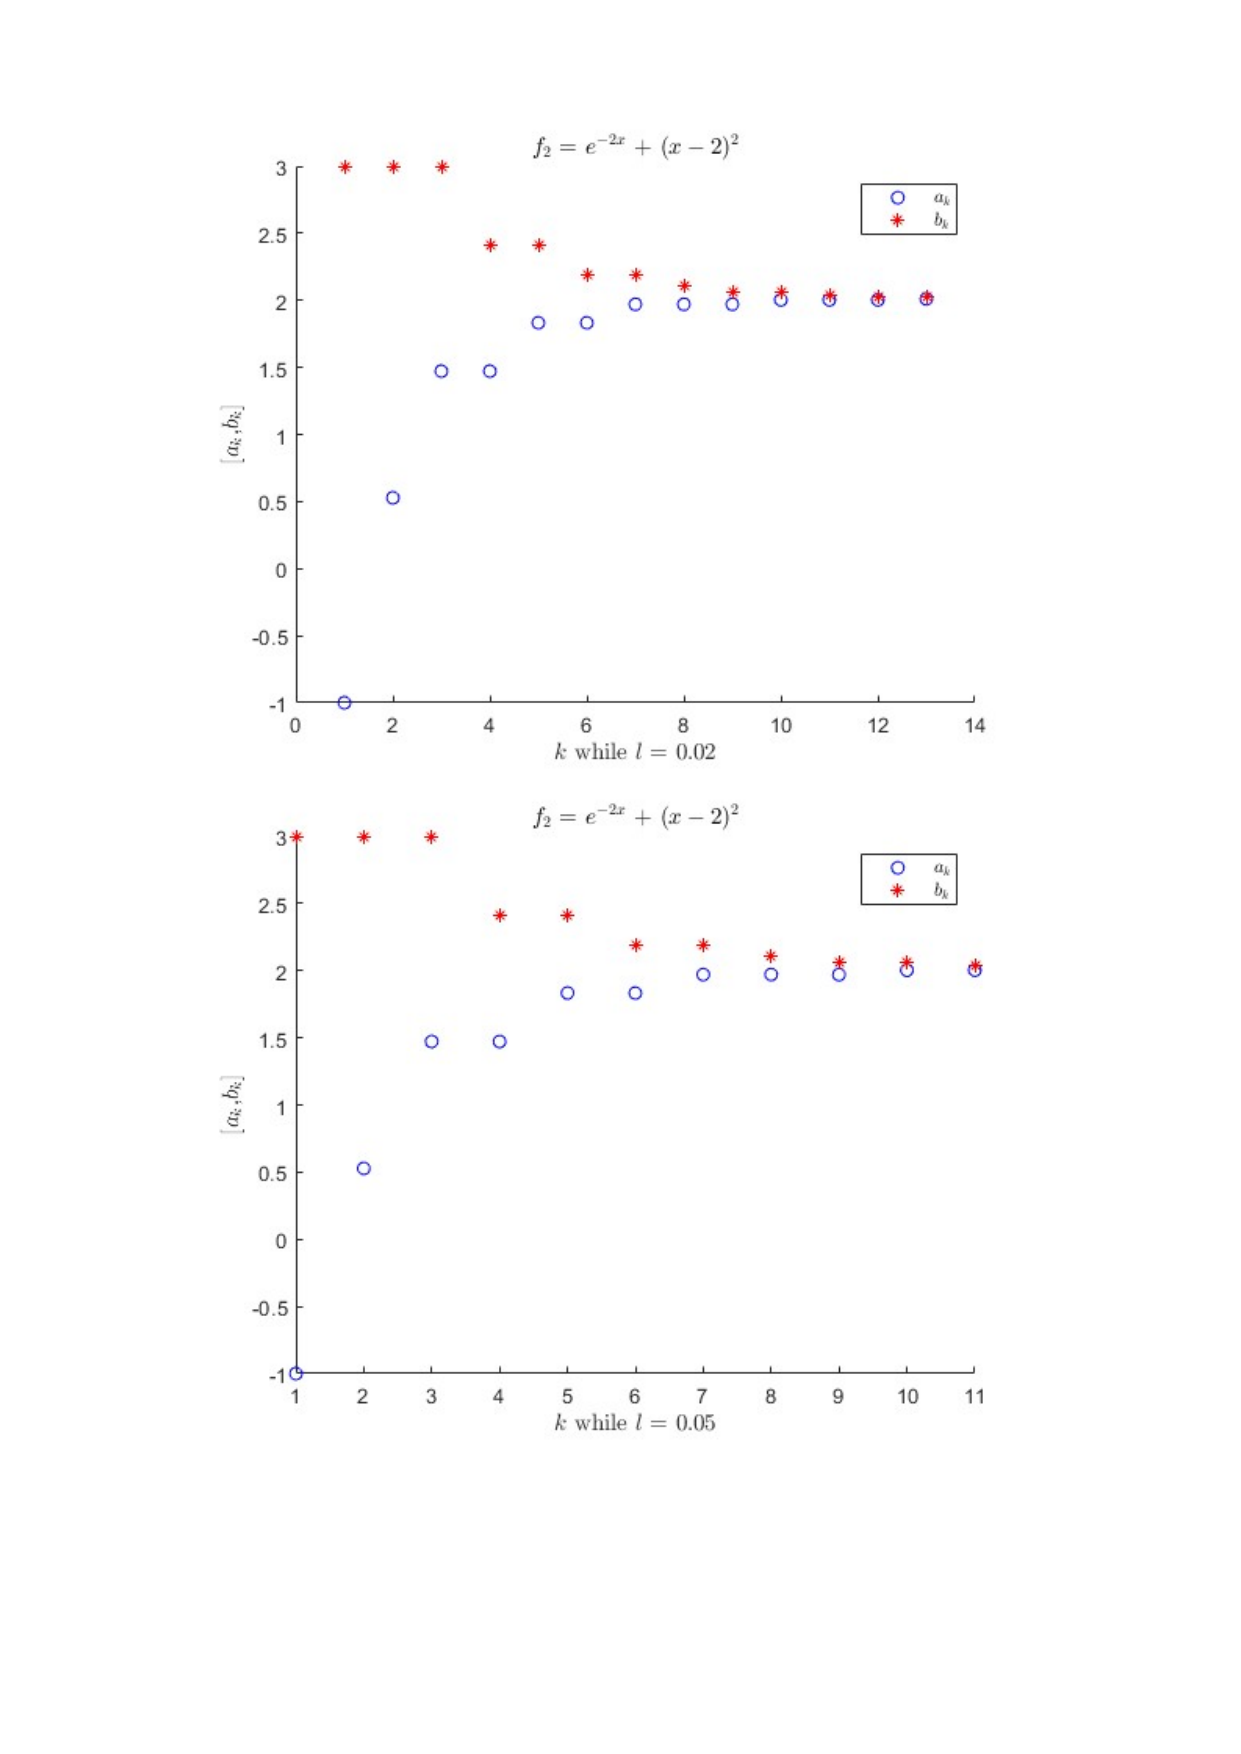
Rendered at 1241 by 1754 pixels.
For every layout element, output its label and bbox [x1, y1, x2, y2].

picture [182, 788, 1058, 1446]
picture [182, 118, 1058, 775]
